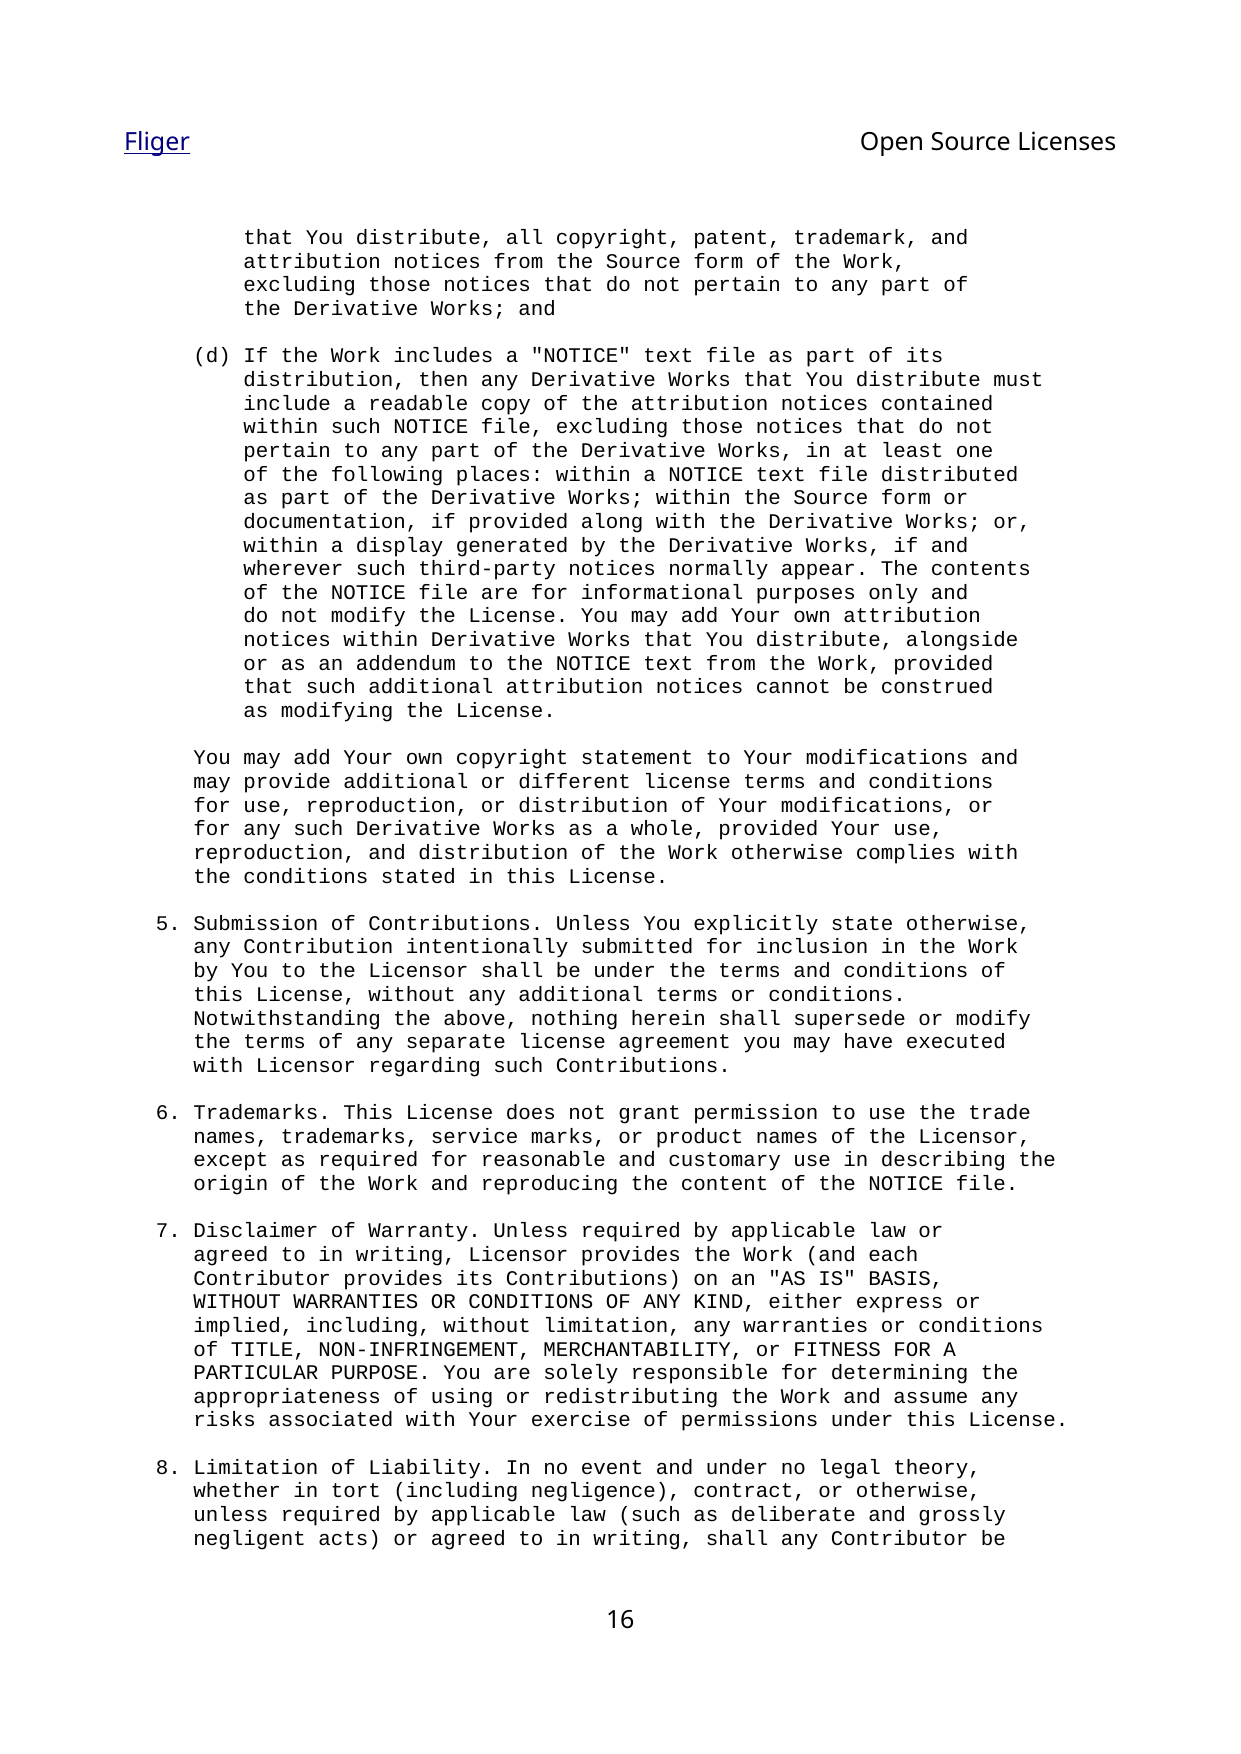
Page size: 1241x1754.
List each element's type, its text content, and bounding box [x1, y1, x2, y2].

text WITHOUT WARRANTIES OR CONDITIONS OF ANY KIND, either express or [118, 1291, 1122, 1315]
text wherever such third-party notices normally appear. The contents [118, 558, 1122, 582]
text 8. Limitation of Liability. In no event and under no legal theory, [118, 1457, 1122, 1480]
text excluding those notices that do not pertain to any part of [118, 274, 1122, 298]
text agreed to in writing, Licensor provides the Work (and each [118, 1244, 1122, 1268]
text appropriateness of using or redistributing the Work and assume any [118, 1386, 1122, 1409]
text negligent acts) or agreed to in writing, shall any Contributor be [118, 1528, 1122, 1551]
text distribution, then any Derivative Works that You distribute must [118, 369, 1122, 393]
text unless required by applicable law (such as deliberate and grossly [118, 1504, 1122, 1528]
text of the NOTICE file are for informational purposes only and [118, 582, 1122, 606]
text of the following places: within a NOTICE text file distributed [118, 464, 1122, 487]
text Notwithstanding the above, nothing herein shall supersede or modify [118, 1007, 1122, 1031]
text that You distribute, all copyright, patent, trademark, and [118, 227, 1122, 251]
text that such additional attribution notices cannot be construed [118, 676, 1122, 700]
text within such NOTICE file, excluding those notices that do not [118, 416, 1122, 440]
text origin of the Work and reproducing the content of the NOTICE file. [118, 1173, 1122, 1197]
text names, trademarks, service marks, or product names of the Licensor, [118, 1126, 1122, 1149]
text the conditions stated in this License. [118, 866, 1122, 889]
text do not modify the License. You may add Your own attribution [118, 606, 1122, 629]
text this License, without any additional terms or conditions. [118, 984, 1122, 1007]
text (d) If the Work includes a "NOTICE" text file as part of its [118, 345, 1122, 369]
text reproduction, and distribution of the Work otherwise complies with [118, 842, 1122, 866]
text You may add Your own copyright statement to Your modifications and [118, 747, 1122, 771]
text whether in tort (including negligence), contract, or otherwise, [118, 1480, 1122, 1504]
text documentation, if provided along with the Derivative Works; or, [118, 511, 1122, 534]
text for use, reproduction, or distribution of Your modifications, or [118, 795, 1122, 818]
text 7. Disclaimer of Warranty. Unless required by applicable law or [118, 1220, 1122, 1244]
text with Licensor regarding such Contributions. [118, 1055, 1122, 1078]
text may provide additional or different license terms and conditions [118, 771, 1122, 795]
text notices within Derivative Works that You distribute, alongside [118, 629, 1122, 653]
text as modifying the License. [118, 700, 1122, 724]
text the terms of any separate license agreement you may have executed [118, 1031, 1122, 1055]
text or as an addendum to the NOTICE text from the Work, provided [118, 653, 1122, 676]
text the Derivative Works; and [118, 298, 1122, 322]
text by You to the Licensor shall be under the terms and conditions of [118, 960, 1122, 984]
text Contributor provides its Contributions) on an "AS IS" BASIS, [118, 1268, 1122, 1291]
text 6. Trademarks. This License does not grant permission to use the trade [118, 1102, 1122, 1126]
text any Contribution intentionally submitted for inclusion in the Work [118, 937, 1122, 960]
text PARTICULAR PURPOSE. You are solely responsible for determining the [118, 1362, 1122, 1386]
text of TITLE, NON-INFRINGEMENT, MERCHANTABILITY, or FITNESS FOR A [118, 1338, 1122, 1362]
text risks associated with Your exercise of permissions under this License. [118, 1409, 1122, 1433]
text pertain to any part of the Derivative Works, in at least one [118, 440, 1122, 464]
text as part of the Derivative Works; within the Source form or [118, 487, 1122, 511]
text within a display generated by the Derivative Works, if and [118, 534, 1122, 558]
text 5. Submission of Contributions. Unless You explicitly state otherwise, [118, 913, 1122, 937]
text implied, including, without limitation, any warranties or conditions [118, 1315, 1122, 1338]
text for any such Derivative Works as a whole, provided Your use, [118, 818, 1122, 842]
text attribution notices from the Source form of the Work, [118, 251, 1122, 274]
text except as required for reasonable and customary use in describing the [118, 1149, 1122, 1173]
text include a readable copy of the attribution notices contained [118, 393, 1122, 416]
